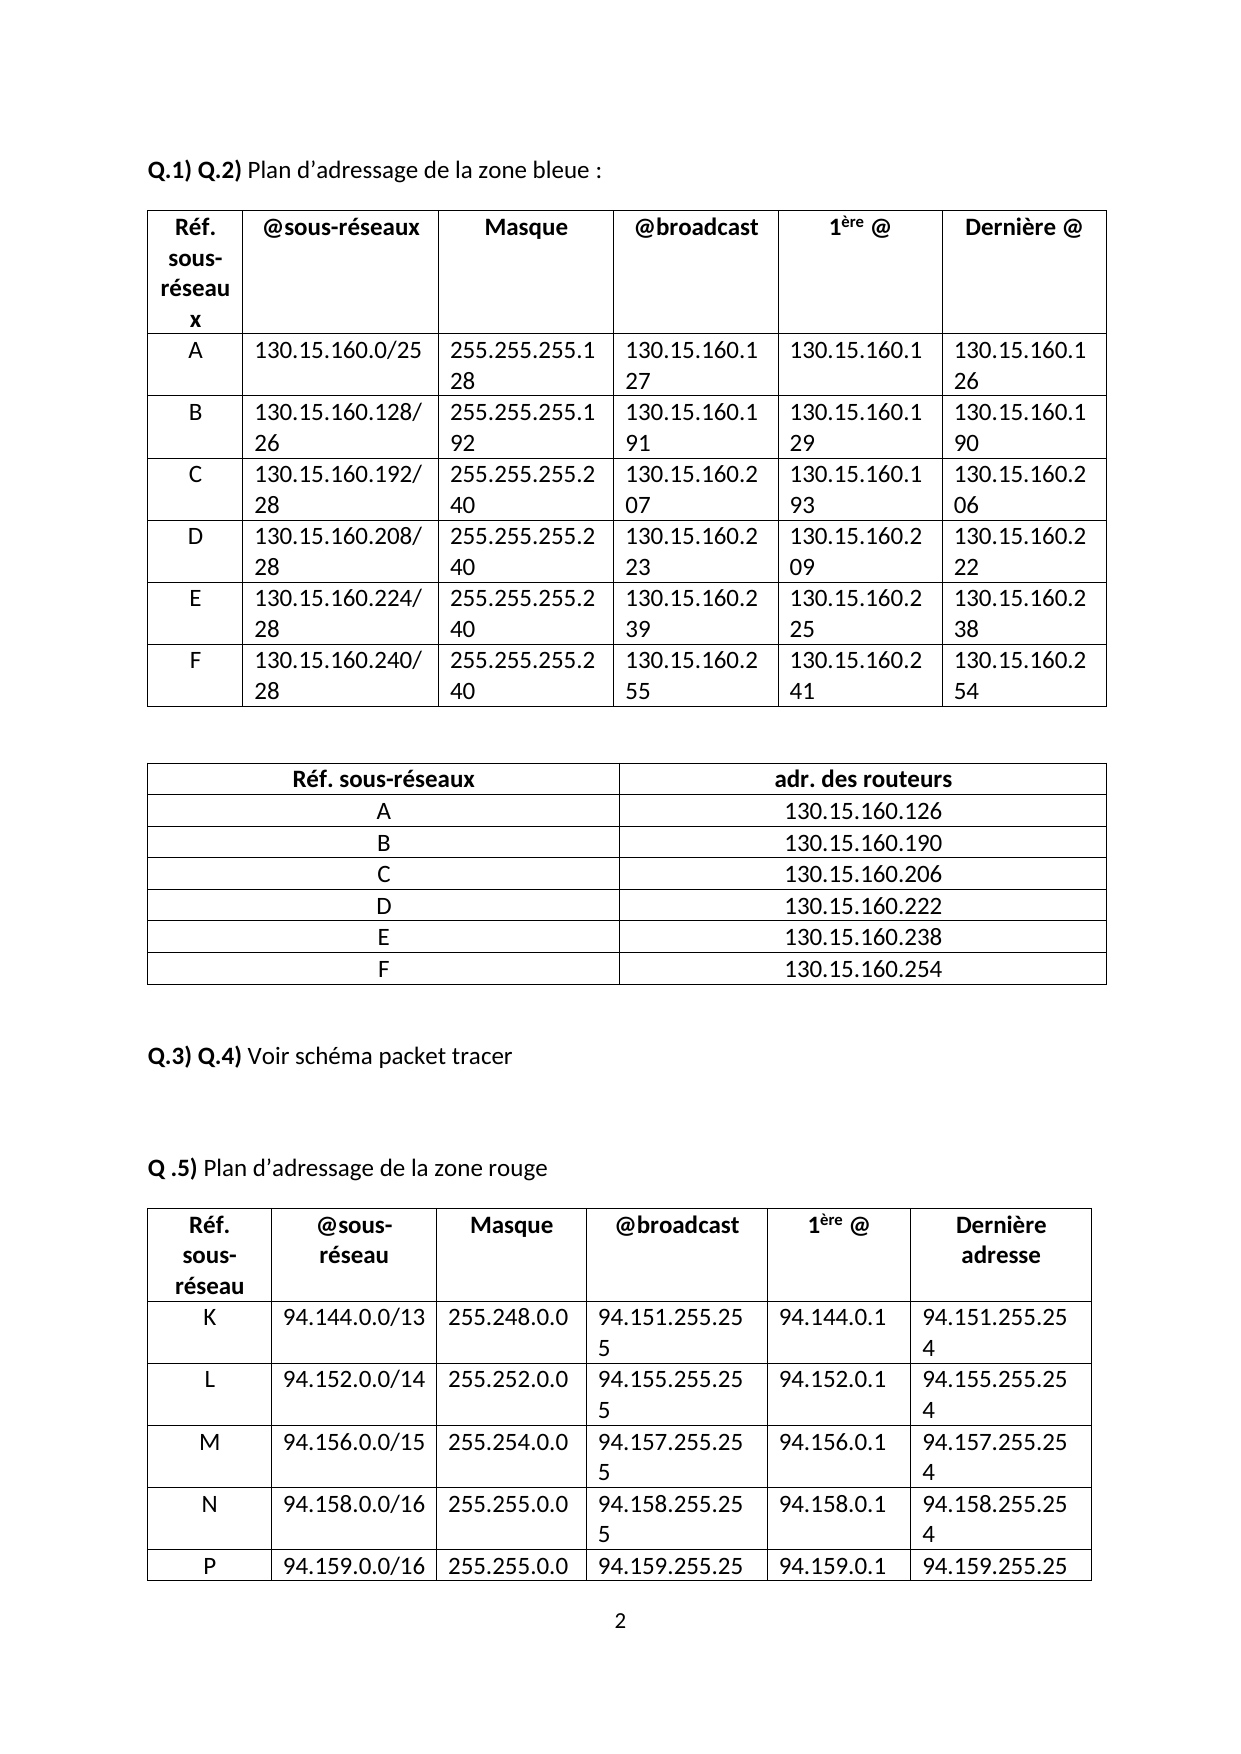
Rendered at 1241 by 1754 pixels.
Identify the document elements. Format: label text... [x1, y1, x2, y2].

table_cell 130.15.160.190 [943, 396, 1106, 457]
table_cell C [148, 459, 242, 519]
table_cell 94.144.0.0/13 [272, 1302, 436, 1363]
table_cell 130.15.160.238 [943, 583, 1106, 644]
table_cell 255.255.255.128 [439, 334, 613, 395]
table_cell 255.255.0.0 [437, 1488, 586, 1549]
table_cell 94.158.0.1 [768, 1488, 910, 1549]
table_header Réf. sous-réseau [148, 1209, 271, 1301]
table_cell 130.15.160.241 [779, 645, 942, 706]
table_cell 255.255.255.240 [439, 459, 613, 519]
table_cell 130.15.160.238 [620, 921, 1106, 952]
table_cell F [148, 645, 242, 706]
table_cell E [148, 921, 619, 952]
table_cell 130.15.160.225 [779, 583, 942, 644]
table_cell 94.158.255.255 [587, 1488, 767, 1549]
table_cell K [148, 1302, 271, 1363]
table_cell 130.15.160.239 [614, 583, 778, 644]
table_cell C [148, 858, 619, 889]
table_cell 94.158.255.254 [911, 1488, 1091, 1549]
table_cell 130.15.160.129 [779, 396, 942, 457]
table_cell 130.15.160.254 [943, 645, 1106, 706]
table_cell 255.254.0.0 [437, 1426, 586, 1487]
table_cell N [148, 1488, 271, 1549]
table_header @sous-réseau [272, 1209, 436, 1301]
table_cell M [148, 1426, 271, 1487]
table_cell 94.152.0.0/14 [272, 1364, 436, 1425]
table_header @broadcast [614, 211, 778, 333]
table_cell E [148, 583, 242, 644]
text Q.3) Q.4) Voir schéma packet tracer [148, 1040, 1093, 1071]
table_cell 94.151.255.255 [587, 1302, 767, 1363]
table_cell 130.15.160.193 [779, 459, 942, 519]
table_cell 255.255.0.0 [437, 1550, 586, 1580]
table_cell 130.15.160.222 [943, 521, 1106, 582]
table_header 1ère @ [779, 211, 942, 333]
table_cell 130.15.160.254 [620, 953, 1106, 983]
table_cell 94.159.0.0/16 [272, 1550, 436, 1580]
table_cell 130.15.160.1 [779, 334, 942, 395]
table_cell D [148, 890, 619, 920]
table_cell 130.15.160.209 [779, 521, 942, 582]
table_cell 130.15.160.126 [943, 334, 1106, 395]
table_cell 94.159.255.25 [587, 1550, 767, 1580]
table_cell 130.15.160.128/26 [243, 396, 438, 457]
table_cell F [148, 953, 619, 983]
table_header Dernière @ [943, 211, 1106, 333]
table_cell B [148, 827, 619, 857]
table_cell 130.15.160.206 [620, 858, 1106, 889]
text Q.1) Q.2) Plan d’adressage de la zone bleue : [148, 154, 1093, 185]
table_cell 94.159.255.25 [911, 1550, 1091, 1580]
table_header @sous-réseaux [243, 211, 438, 333]
table_cell 255.255.255.240 [439, 521, 613, 582]
table_header Dernière adresse [911, 1209, 1091, 1301]
table_cell A [148, 795, 619, 826]
table_cell 130.15.160.127 [614, 334, 778, 395]
table_cell D [148, 521, 242, 582]
table_cell 130.15.160.206 [943, 459, 1106, 519]
table_cell 130.15.160.240/28 [243, 645, 438, 706]
table_cell 130.15.160.192/28 [243, 459, 438, 519]
table_cell A [148, 334, 242, 395]
table_cell B [148, 396, 242, 457]
table_cell 130.15.160.207 [614, 459, 778, 519]
table_cell 94.155.255.254 [911, 1364, 1091, 1425]
table_header Réf. sous-réseaux [148, 764, 619, 794]
table_cell 255.252.0.0 [437, 1364, 586, 1425]
table_cell 130.15.160.255 [614, 645, 778, 706]
table_cell 94.159.0.1 [768, 1550, 910, 1580]
table_cell 94.155.255.255 [587, 1364, 767, 1425]
table_cell 94.157.255.254 [911, 1426, 1091, 1487]
table_header Réf. sous-réseaux [148, 211, 242, 333]
table_header 1ère @ [768, 1209, 910, 1301]
table_header Masque [439, 211, 613, 333]
table_cell 255.248.0.0 [437, 1302, 586, 1363]
table_header Masque [437, 1209, 586, 1301]
table_cell 130.15.160.190 [620, 827, 1106, 857]
table_cell 130.15.160.191 [614, 396, 778, 457]
table_cell 130.15.160.224/28 [243, 583, 438, 644]
table_cell 255.255.255.240 [439, 583, 613, 644]
table_cell 94.157.255.255 [587, 1426, 767, 1487]
table_cell 94.156.0.1 [768, 1426, 910, 1487]
table_cell 94.152.0.1 [768, 1364, 910, 1425]
table_cell 130.15.160.0/25 [243, 334, 438, 395]
table_cell 94.158.0.0/16 [272, 1488, 436, 1549]
table_cell 130.15.160.126 [620, 795, 1106, 826]
text Q .5) Plan d’adressage de la zone rouge [148, 1152, 1093, 1183]
table_cell 94.156.0.0/15 [272, 1426, 436, 1487]
table_header @broadcast [587, 1209, 767, 1301]
table_header adr. des routeurs [620, 764, 1106, 794]
table_cell L [148, 1364, 271, 1425]
table_cell 255.255.255.240 [439, 645, 613, 706]
table_cell 94.144.0.1 [768, 1302, 910, 1363]
table_cell P [148, 1550, 271, 1580]
table_cell 130.15.160.208/28 [243, 521, 438, 582]
table_cell 255.255.255.192 [439, 396, 613, 457]
table_cell 130.15.160.222 [620, 890, 1106, 920]
table_cell 130.15.160.223 [614, 521, 778, 582]
table_cell 94.151.255.254 [911, 1302, 1091, 1363]
